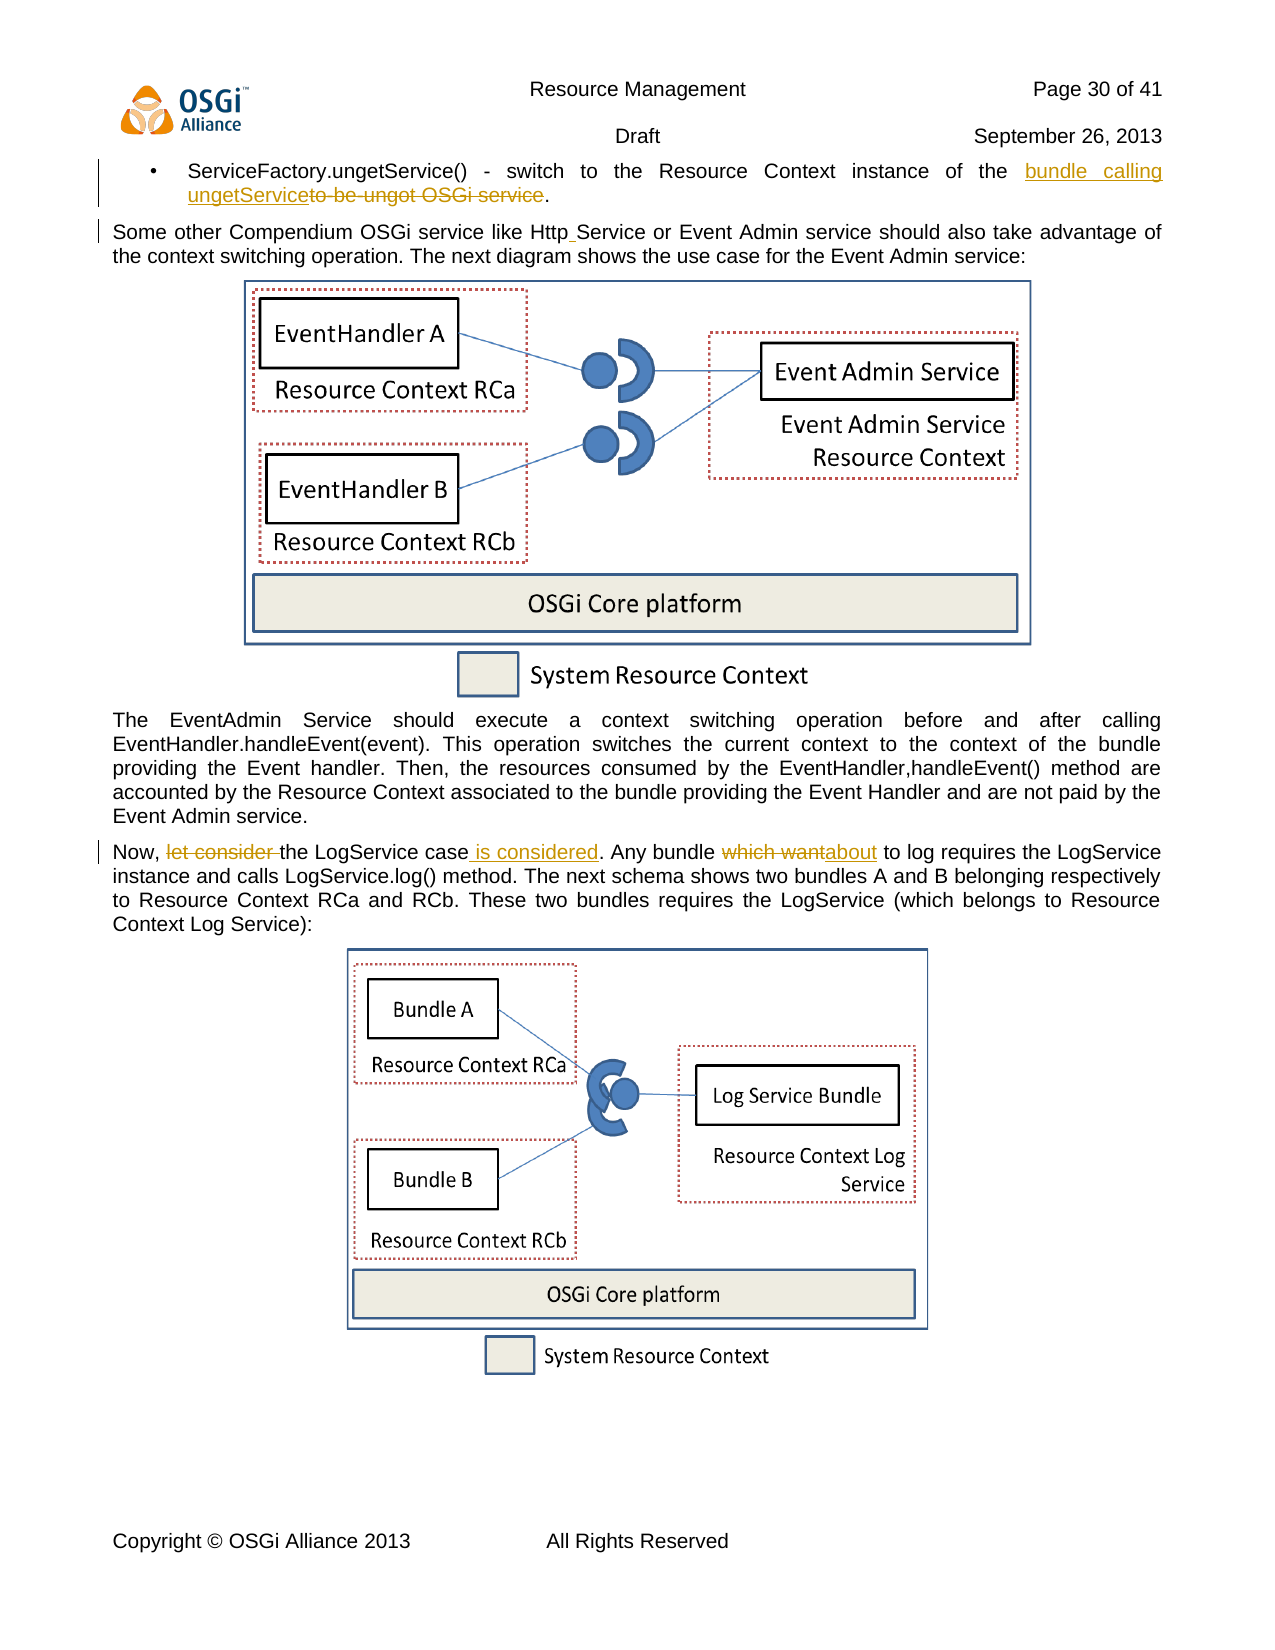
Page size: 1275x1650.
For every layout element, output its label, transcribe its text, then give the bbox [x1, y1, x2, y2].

picture [113, 78, 257, 142]
text Some other Compendium OSGi service like Http Service or Event Admin service should also take advantage of the context switching operation. The next diagram shows the use case for the Event Admin service: [112, 219, 1162, 267]
text Now, the LogService case is considered. Any bundle about to log requires the LogService instance and calls LogService.log() method. The next schema shows two bundles A and B belonging respectively to Resource Context RCa and RCb. These two bundles requires the LogService (which belongs to Resource Context Log Service): [112, 840, 1162, 936]
picture [346, 948, 929, 1384]
list ServiceFactory.ungetService() - switch to the Resource Context instance of the bundle calling ungetService. [150, 159, 1162, 207]
picture [243, 280, 1032, 708]
text The EventAdmin Service should execute a context switching operation before and after calling EventHandler.handleEvent(event). This operation switches the current context to the context of the bundle providing the Event handler. Then, the resources consumed by the EventHandler,handleEvent() method are accounted by the Resource Context associated to the bundle providing the Event Handler and are not paid by the Event Admin service. [112, 280, 1162, 828]
